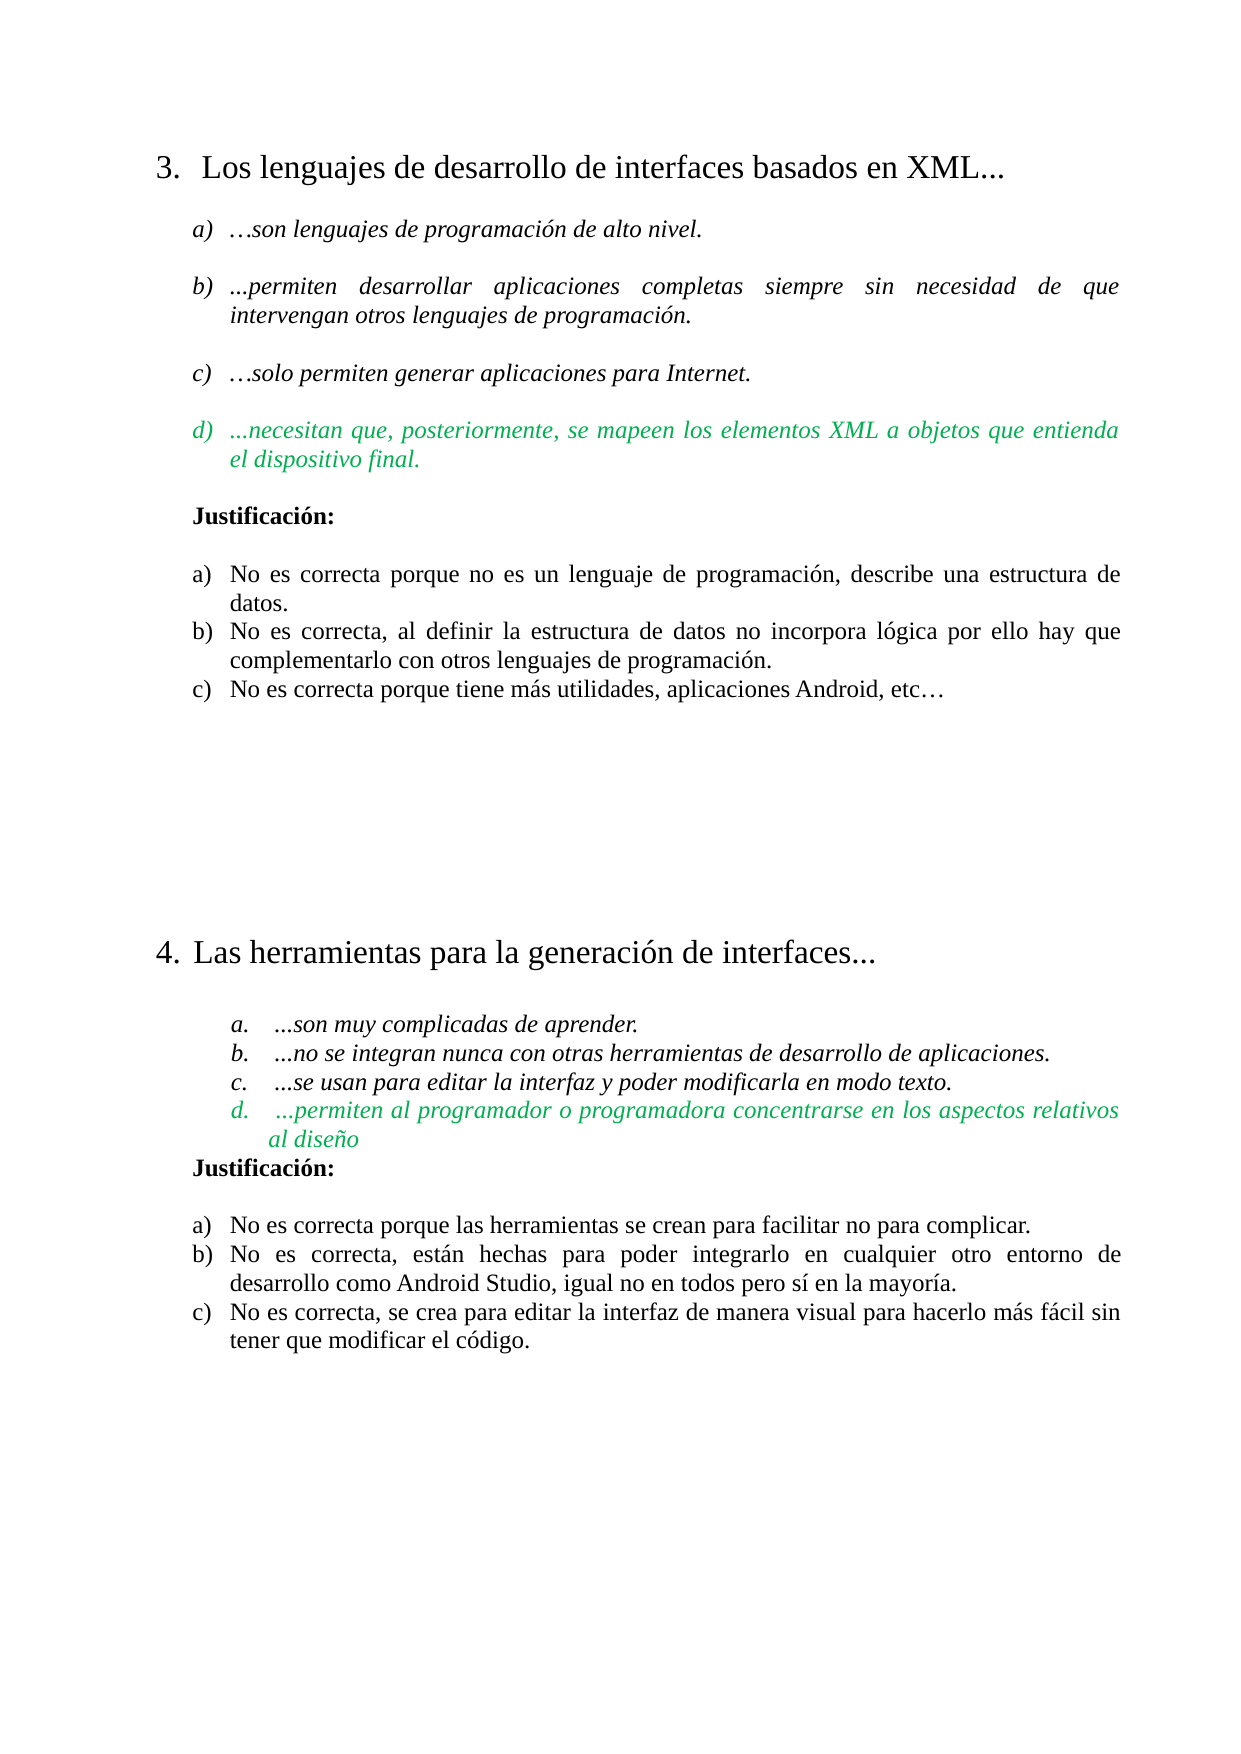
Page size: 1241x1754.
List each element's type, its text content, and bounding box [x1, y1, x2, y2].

list ...permiten desarrollar aplicaciones completas siempre sin necesidad de que intervengan otros lenguajes de programación. [192, 271, 1122, 329]
text Justificación: [118, 1153, 1122, 1182]
list Las herramientas para la generación de interfaces... [156, 933, 1122, 971]
list No es correcta, al definir la estructura de datos no incorpora lógica por ello hay que complementarlo con otros lenguajes de programación. [192, 616, 1122, 674]
list No es correcta porque las herramientas se crean para facilitar no para complicar. [192, 1211, 1122, 1239]
list ...permiten al programador o programadora concentrarse en los aspectos relativos al diseño [231, 1096, 1122, 1153]
list …solo permiten generar aplicaciones para Internet. [192, 358, 1122, 386]
list Los lenguajes de desarrollo de interfaces basados en XML... [156, 147, 1122, 185]
list ...necesitan que, posteriormente, se mapeen los elementos XML a objetos que entienda el dispositivo final. [192, 415, 1122, 473]
list No es correcta, se crea para editar la interfaz de manera visual para hacerlo más fácil sin tener que modificar el código. [192, 1297, 1122, 1354]
list No es correcta porque tiene más utilidades, aplicaciones Android, etc… [192, 674, 1122, 703]
list ...son muy complicadas de aprender. [231, 1009, 1122, 1038]
text Justificación: [118, 501, 1122, 530]
list No es correcta, están hechas para poder integrarlo en cualquier otro entorno de desarrollo como Android Studio, igual no en todos pero sí en la mayoría. [192, 1239, 1122, 1297]
list …son lenguajes de programación de alto nivel. [192, 214, 1122, 243]
list No es correcta porque no es un lenguaje de programación, describe una estructura de datos. [192, 559, 1122, 616]
list ...no se integran nunca con otras herramientas de desarrollo de aplicaciones. [231, 1038, 1122, 1067]
list ...se usan para editar la interfaz y poder modificarla en modo texto. [231, 1067, 1122, 1096]
